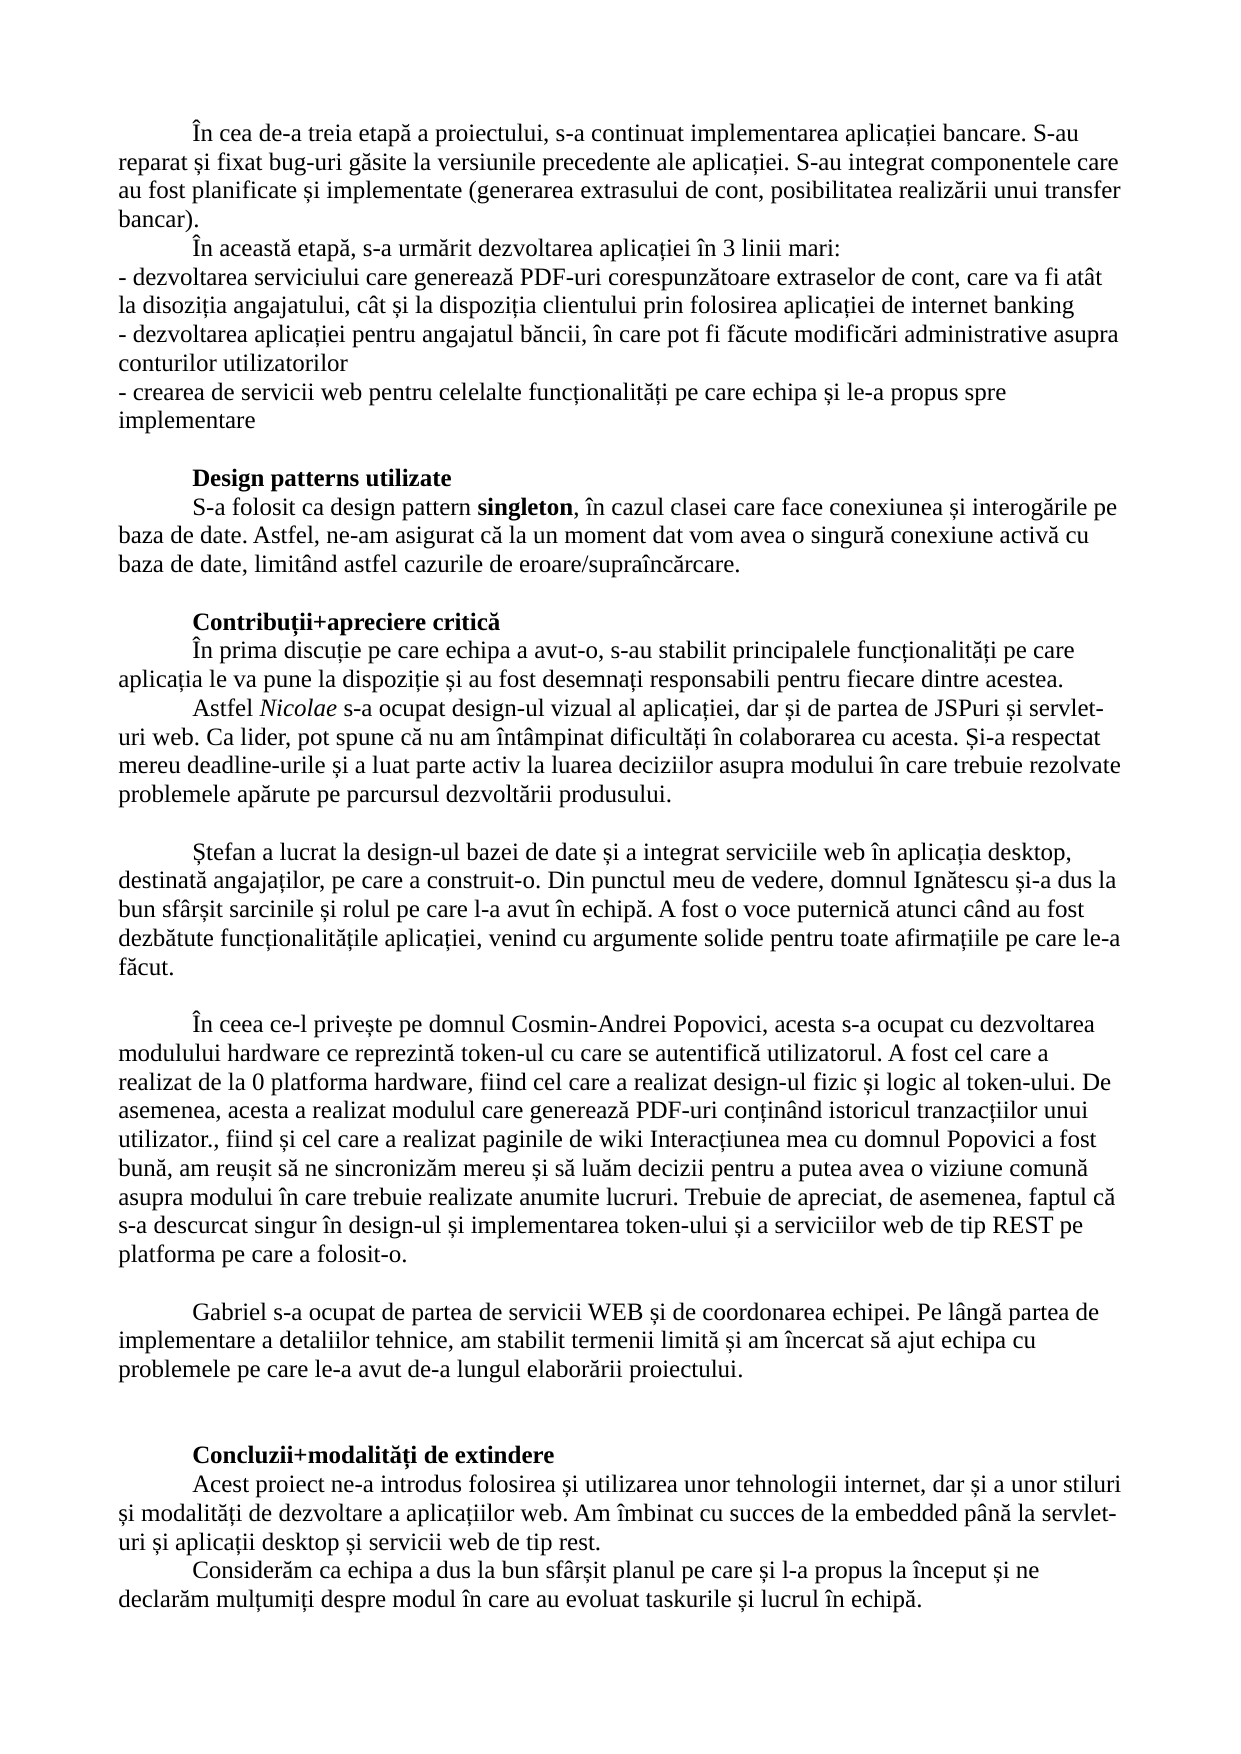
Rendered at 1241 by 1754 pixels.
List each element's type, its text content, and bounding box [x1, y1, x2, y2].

text Gabriel s-a ocupat de partea de servicii WEB și de coordonarea echipei. Pe lângă partea de implementare a detaliilor tehnice, am stabilit termenii limită și am încercat să ajut echipa cu problemele pe care le-a avut de-a lungul elaborării proiectului. [118, 1297, 1122, 1383]
text Concluzii+modalități de extindere [118, 1441, 1122, 1469]
text Ștefan a lucrat la design-ul bazei de date și a integrat serviciile web în aplicația desktop, destinată angajaților, pe care a construit-o. Din punctul meu de vedere, domnul Ignătescu și-a dus la bun sfârșit sarcinile și rolul pe care l-a avut în echipă. A fost o voce puternică atunci când au fost dezbătute funcționalitățile aplicației, venind cu argumente solide pentru toate afirmațiile pe care le-a făcut. [118, 837, 1122, 981]
text În această etapă, s-a urmărit dezvoltarea aplicației în 3 linii mari: [118, 233, 1122, 262]
text În cea de-a treia etapă a proiectului, s-a continuat implementarea aplicației bancare. S-au reparat și fixat bug-uri găsite la versiunile precedente ale aplicației. S-au integrat componentele care au fost planificate și implementate (generarea extrasului de cont, posibilitatea realizării unui transfer bancar). [118, 118, 1122, 233]
text Astfel Nicolae s-a ocupat design-ul vizual al aplicației, dar și de partea de JSPuri și servlet-uri web. Ca lider, pot spune că nu am întâmpinat dificultăți în colaborarea cu acesta. Și-a respectat mereu deadline-urile și a luat parte activ la luarea deciziilor asupra modului în care trebuie rezolvate problemele apărute pe parcursul dezvoltării produsului. [118, 693, 1122, 808]
text Contribuții+apreciere critică [118, 607, 1122, 636]
text Considerăm ca echipa a dus la bun sfârșit planul pe care și l-a propus la început și ne declarăm mulțumiți despre modul în care au evoluat taskurile și lucrul în echipă. [118, 1556, 1122, 1613]
text S-a folosit ca design pattern singleton, în cazul clasei care face conexiunea și interogările pe baza de date. Astfel, ne-am asigurat că la un moment dat vom avea o singură conexiune activă cu baza de date, limitând astfel cazurile de eroare/supraîncărcare. [118, 492, 1122, 578]
text - dezvoltarea serviciului care generează PDF-uri corespunzătoare extraselor de cont, care va fi atât la disoziția angajatului, cât și la dispoziția clientului prin folosirea aplicației de internet banking [118, 262, 1122, 319]
text Design patterns utilizate [118, 463, 1122, 492]
text - dezvoltarea aplicației pentru angajatul băncii, în care pot fi făcute modificări administrative asupra conturilor utilizatorilor [118, 319, 1122, 377]
text Acest proiect ne-a introdus folosirea și utilizarea unor tehnologii internet, dar și a unor stiluri și modalități de dezvoltare a aplicațiilor web. Am îmbinat cu succes de la embedded până la servlet-uri și aplicații desktop și servicii web de tip rest. [118, 1469, 1122, 1556]
text - crearea de servicii web pentru celelalte funcționalități pe care echipa și le-a propus spre implementare [118, 377, 1122, 434]
text În prima discuție pe care echipa a avut-o, s-au stabilit principalele funcționalități pe care aplicația le va pune la dispoziție și au fost desemnați responsabili pentru fiecare dintre acestea. [118, 636, 1122, 693]
text În ceea ce-l privește pe domnul Cosmin-Andrei Popovici, acesta s-a ocupat cu dezvoltarea modulului hardware ce reprezintă token-ul cu care se autentifică utilizatorul. A fost cel care a realizat de la 0 platforma hardware, fiind cel care a realizat design-ul fizic și logic al token-ului. De asemenea, acesta a realizat modulul care generează PDF-uri conținând istoricul tranzacțiilor unui utilizator., fiind și cel care a realizat paginile de wiki Interacțiunea mea cu domnul Popovici a fost bună, am reușit să ne sincronizăm mereu și să luăm decizii pentru a putea avea o viziune comună asupra modului în care trebuie realizate anumite lucruri. Trebuie de apreciat, de asemenea, faptul că s-a descurcat singur în design-ul și implementarea token-ului și a serviciilor web de tip REST pe platforma pe care a folosit-o. [118, 1009, 1122, 1268]
